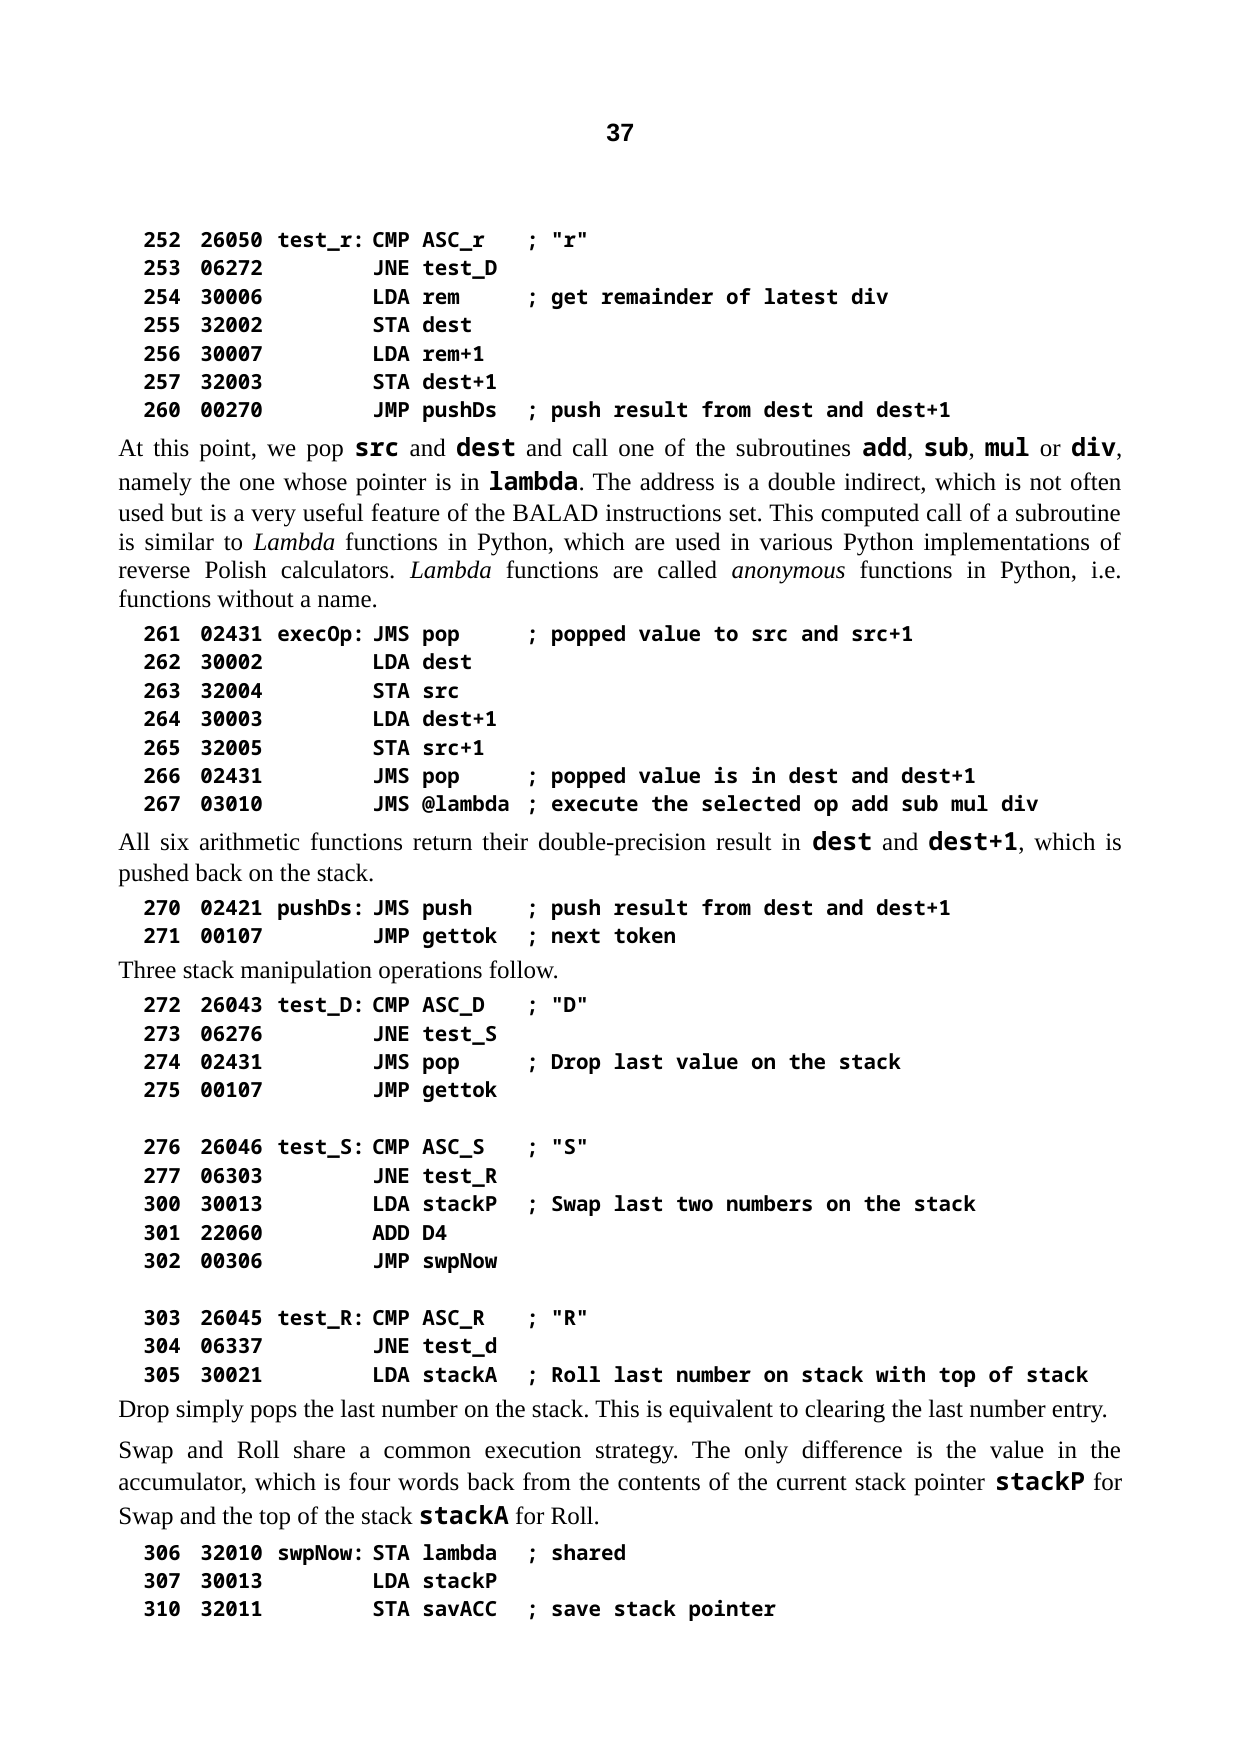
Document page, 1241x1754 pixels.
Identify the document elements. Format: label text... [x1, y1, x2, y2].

text 275 00107 JMP gettok [118, 1076, 1122, 1104]
text 304 06337 JNE test_d [118, 1331, 1122, 1360]
text All six arithmetic functions return their double-precision result in dest and dest+1, which is pushed back on the stack. [118, 824, 1122, 887]
text 270 02421 pushDs: JMS push ; push result from dest and dest+1 [118, 893, 1122, 921]
text 254 30006 LDA rem ; get remainder of latest div [118, 282, 1122, 310]
text 271 00107 JMP gettok ; next token [118, 921, 1122, 949]
text 253 06272 JNE test_D [118, 253, 1122, 282]
text 277 06303 JNE test_R [118, 1161, 1122, 1189]
text Swap and Roll share a common execution strategy. The only difference is the value in the accumulator, which is four words back from the contents of the current stack pointer stackP for Swap and the top of the stack stackA for Roll. [118, 1435, 1122, 1532]
text 266 02431 JMS pop ; popped value is in dest and dest+1 [118, 761, 1122, 789]
text 303 26045 test_R: CMP ASC_R ; "R" [118, 1303, 1122, 1331]
text 263 32004 STA src [118, 676, 1122, 704]
text 262 30002 LDA dest [118, 647, 1122, 676]
text 260 00270 JMP pushDs ; push result from dest and dest+1 [118, 396, 1122, 424]
text 305 30021 LDA stackA ; Roll last number on stack with top of stack [118, 1360, 1122, 1388]
text Drop simply pops the last number on the stack. This is equivalent to clearing the last number entry. [118, 1394, 1122, 1423]
text 261 02431 execOp: JMS pop ; popped value to src and src+1 [118, 619, 1122, 647]
text 273 06276 JNE test_S [118, 1019, 1122, 1047]
text 306 32010 swpNow: STA lambda ; shared [118, 1538, 1122, 1566]
text 276 26046 test_S: CMP ASC_S ; "S" [118, 1132, 1122, 1161]
text 257 32003 STA dest+1 [118, 367, 1122, 396]
text 252 26050 test_r: CMP ASC_r ; "r" [118, 225, 1122, 253]
text 267 03010 JMS @lambda ; execute the selected op add sub mul div [118, 789, 1122, 818]
text 264 30003 LDA dest+1 [118, 704, 1122, 733]
text 256 30007 LDA rem+1 [118, 339, 1122, 367]
text 301 22060 ADD D4 [118, 1218, 1122, 1246]
text 307 30013 LDA stackP [118, 1566, 1122, 1594]
text 255 32002 STA dest [118, 310, 1122, 339]
text 272 26043 test_D: CMP ASC_D ; "D" [118, 990, 1122, 1019]
text 302 00306 JMP swpNow [118, 1246, 1122, 1274]
text At this point, we pop src and dest and call one of the subroutines add, sub, mul or div, namely the one whose pointer is in lambda. The address is a double indirect, which is not often used but is a very useful feature of the BALAD instructions set. This computed call of a subroutine is similar to Lambda functions in Python, which are used in various Python implementations of reverse Polish calculators. Lambda functions are called anonymous functions in Python, i.e. functions without a name. [118, 430, 1122, 613]
text Three stack manipulation operations follow. [118, 956, 1122, 984]
text 300 30013 LDA stackP ; Swap last two numbers on the stack [118, 1189, 1122, 1218]
text 310 32011 STA savACC ; save stack pointer [118, 1594, 1122, 1623]
text 274 02431 JMS pop ; Drop last value on the stack [118, 1047, 1122, 1076]
text 265 32005 STA src+1 [118, 733, 1122, 761]
